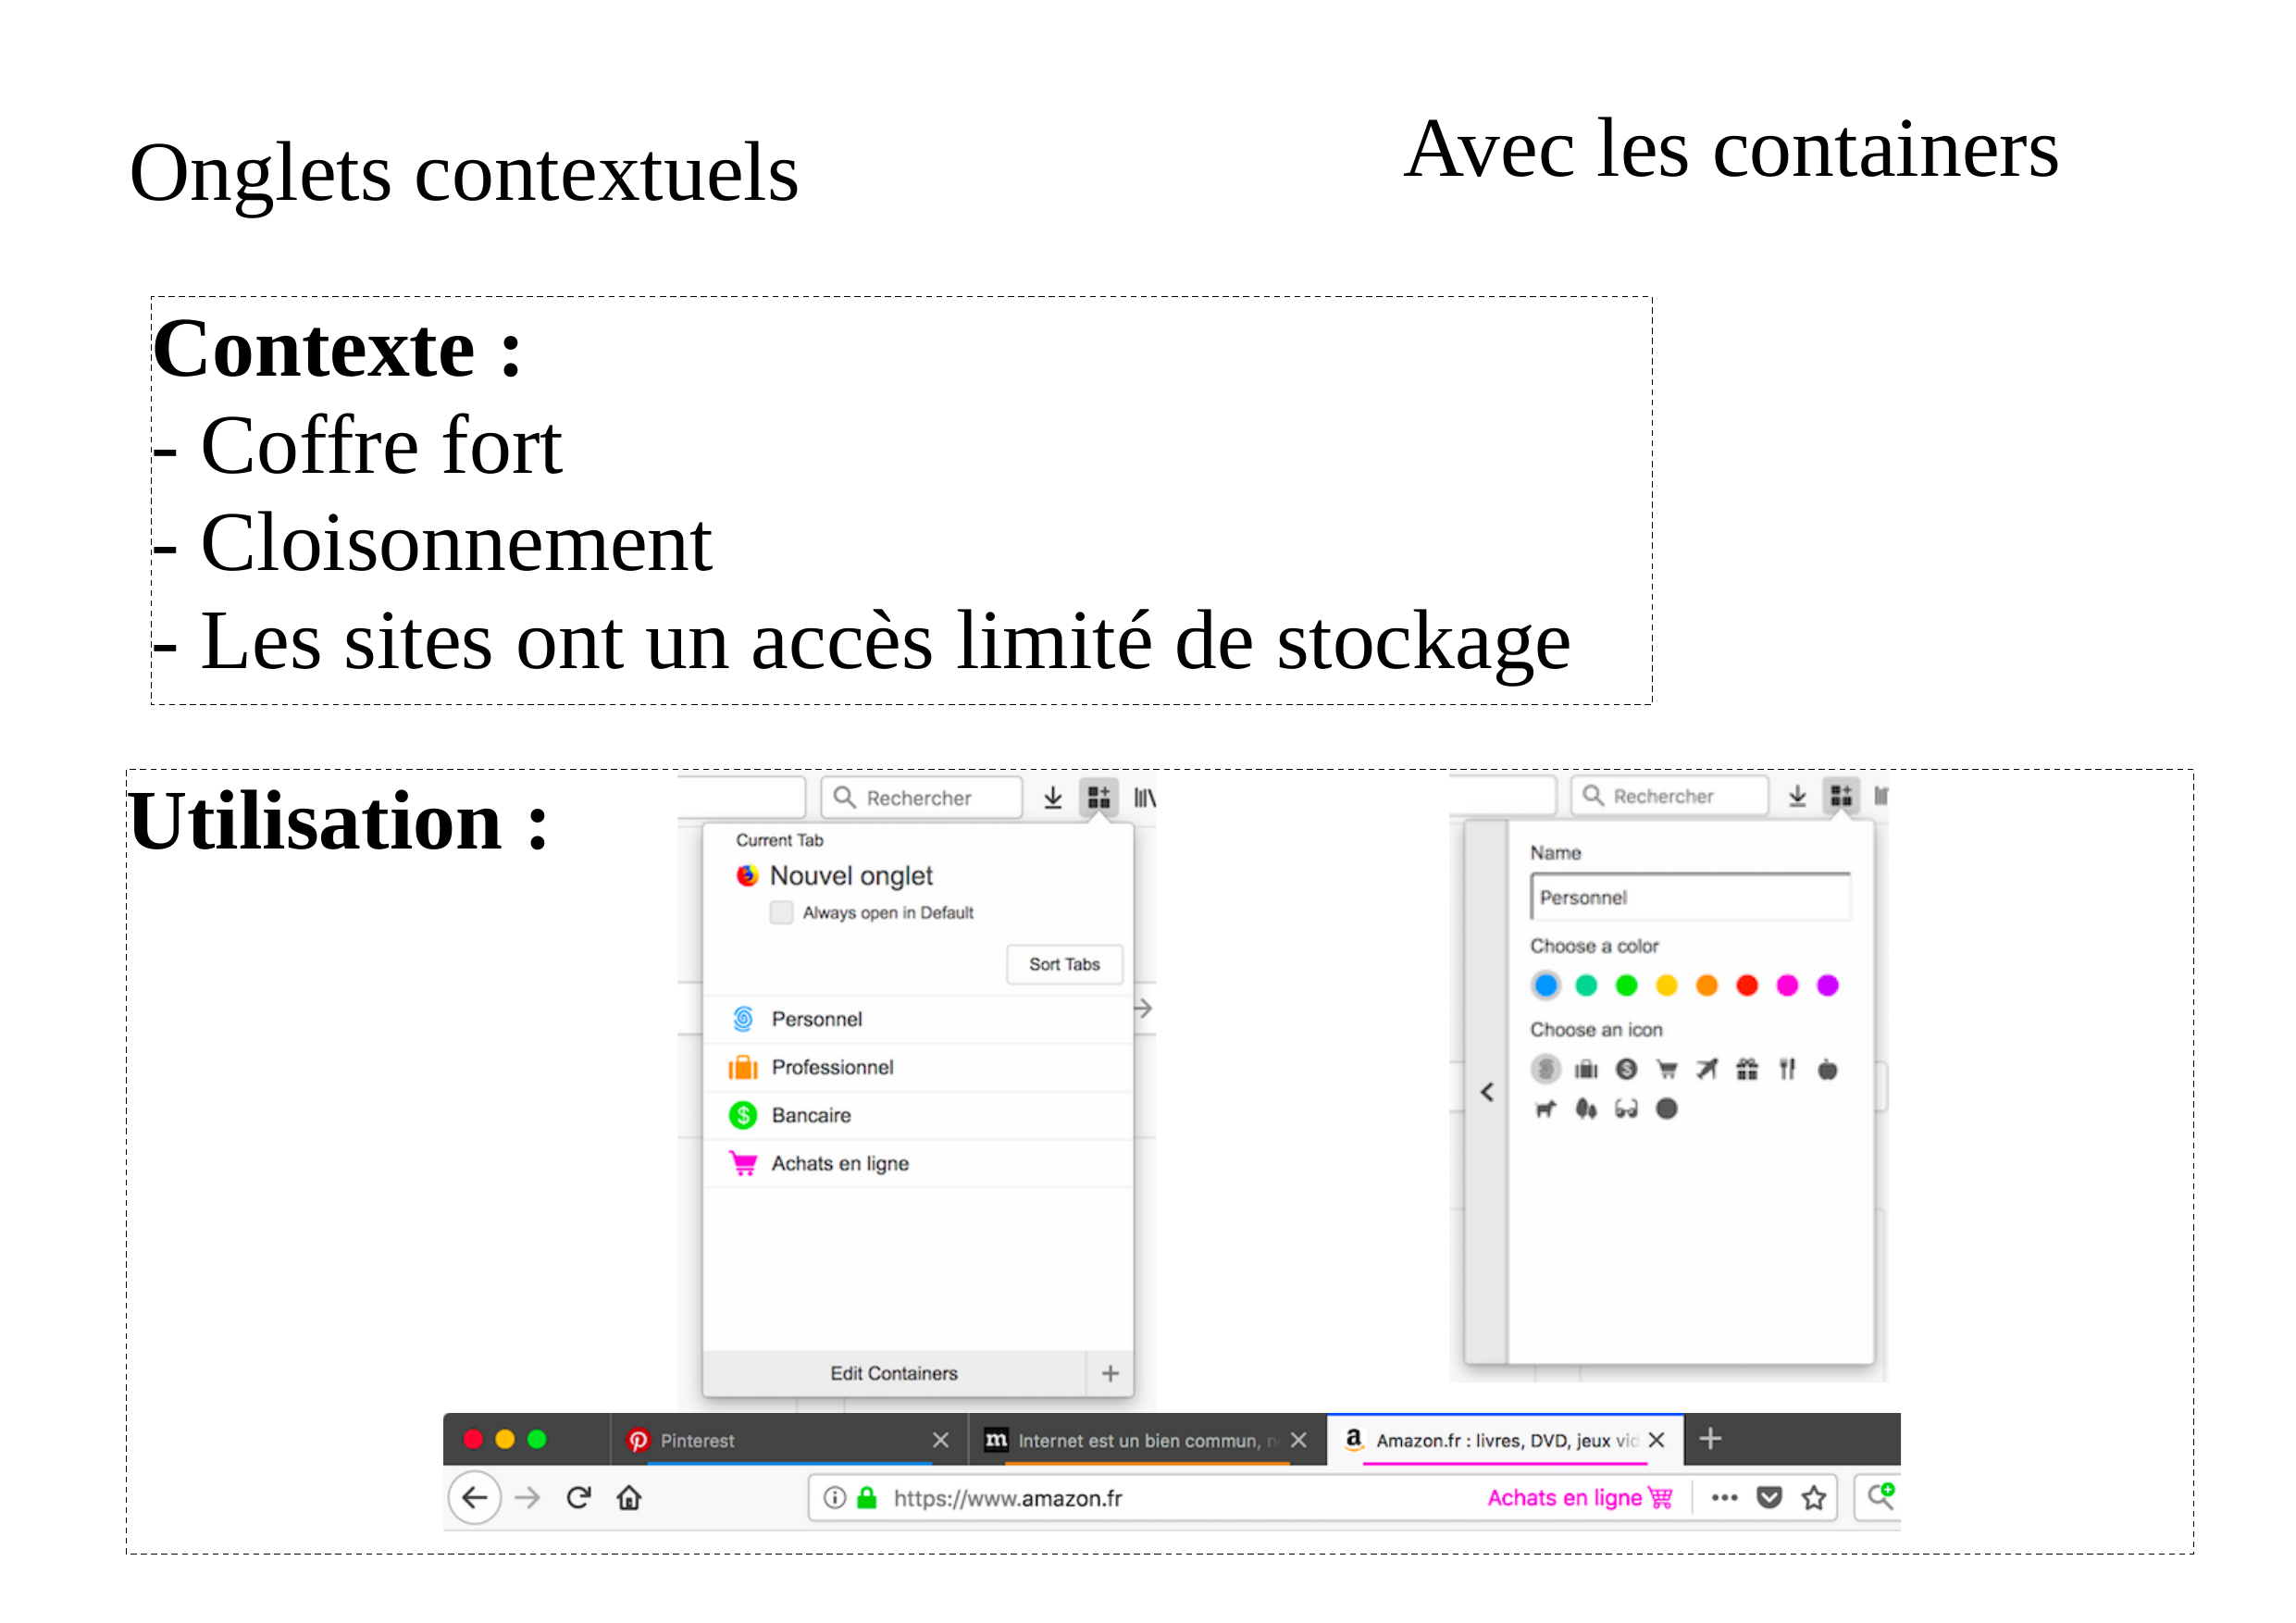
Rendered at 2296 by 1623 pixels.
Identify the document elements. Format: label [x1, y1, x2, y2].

picture [443, 770, 1902, 1531]
picture [1449, 770, 1890, 1382]
